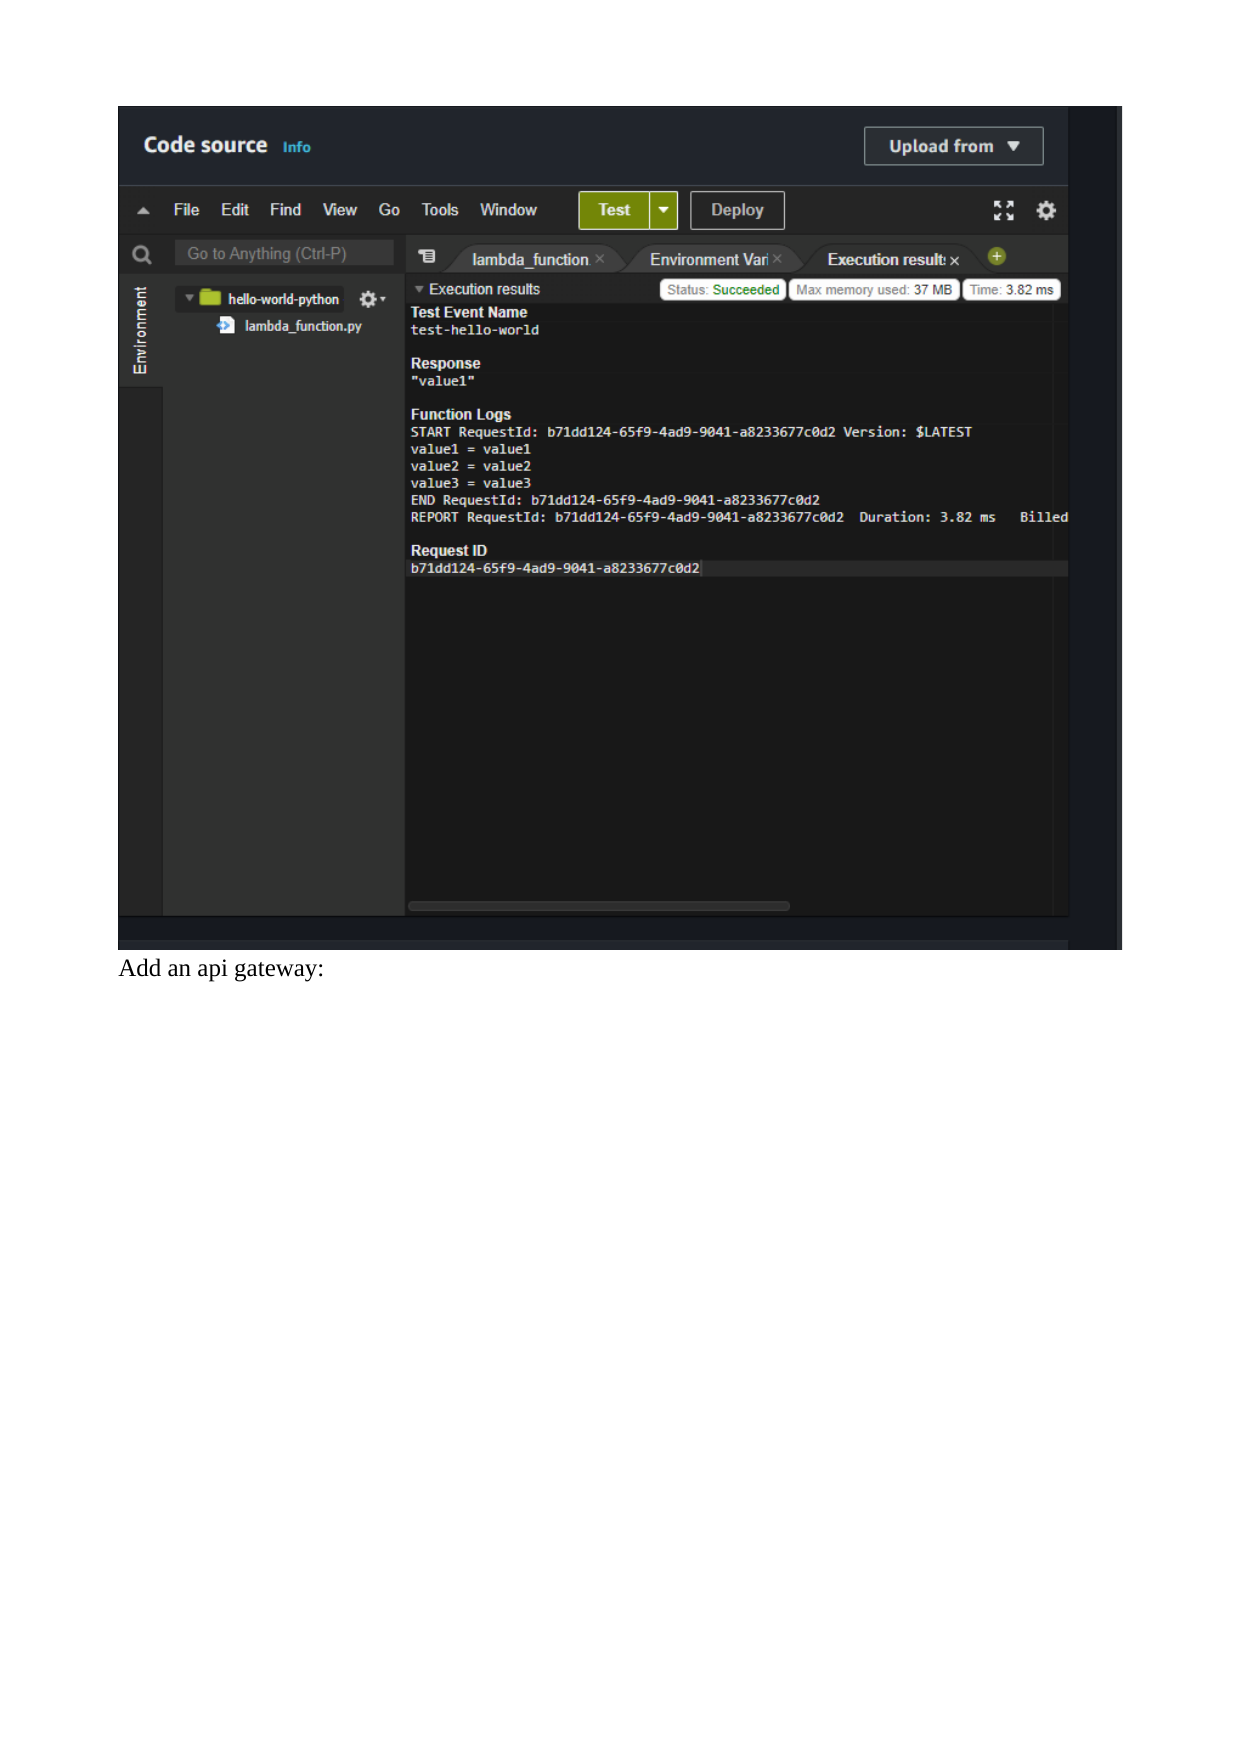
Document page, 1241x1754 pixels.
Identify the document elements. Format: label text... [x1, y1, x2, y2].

picture [118, 106, 1123, 950]
text Add an api gateway: [118, 950, 1122, 982]
